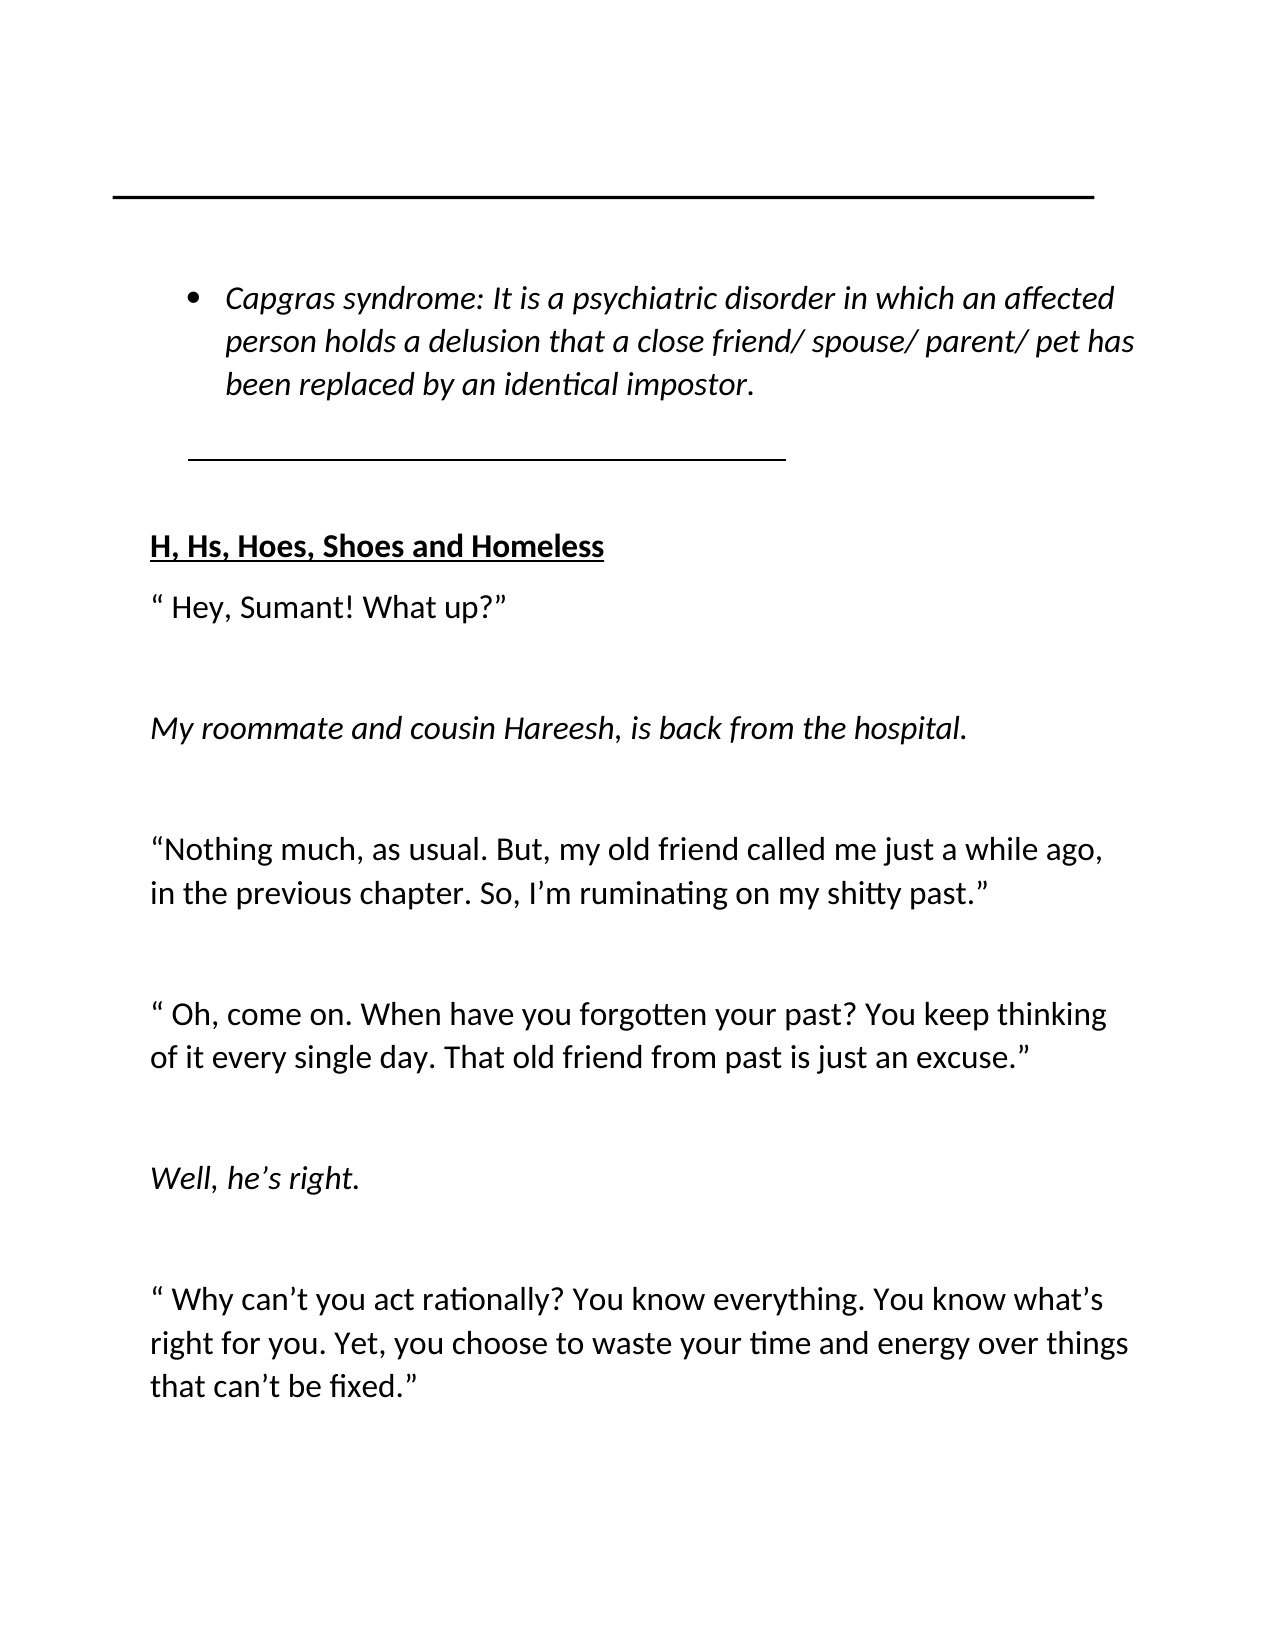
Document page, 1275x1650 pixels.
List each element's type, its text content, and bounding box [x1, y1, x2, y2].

text “ Oh, come on. When have you forgotten your past? You keep thinking of it every single day. That old friend from past is just an excuse.” [150, 993, 1120, 1077]
text My roommate and cousin Hareesh, is back from the hospital. [150, 707, 1162, 748]
text “ Why can’t you act rationally? You know everything. You know what’s right for you. Yet, you choose to waste your time and energy over things that can’t be fixed.” [150, 1278, 1162, 1406]
text “ Hey, Sumant! What up?” [150, 586, 1162, 627]
text Well, he’s right. [150, 1157, 1162, 1198]
subtitle H, Hs, Hoes, Shoes and Homeless [150, 525, 1162, 566]
text “Nothing much, as usual. But, my old friend called me just a while ago, in the previous chapter. So, I’m ruminating on my shitty past.” [150, 828, 1110, 913]
list Capgras syndrome: It is a psychiatric disorder in which an affected person holds a delusion that a close friend/ spouse/ parent/ pet has been replaced by an identical impostor. [188, 277, 1162, 404]
